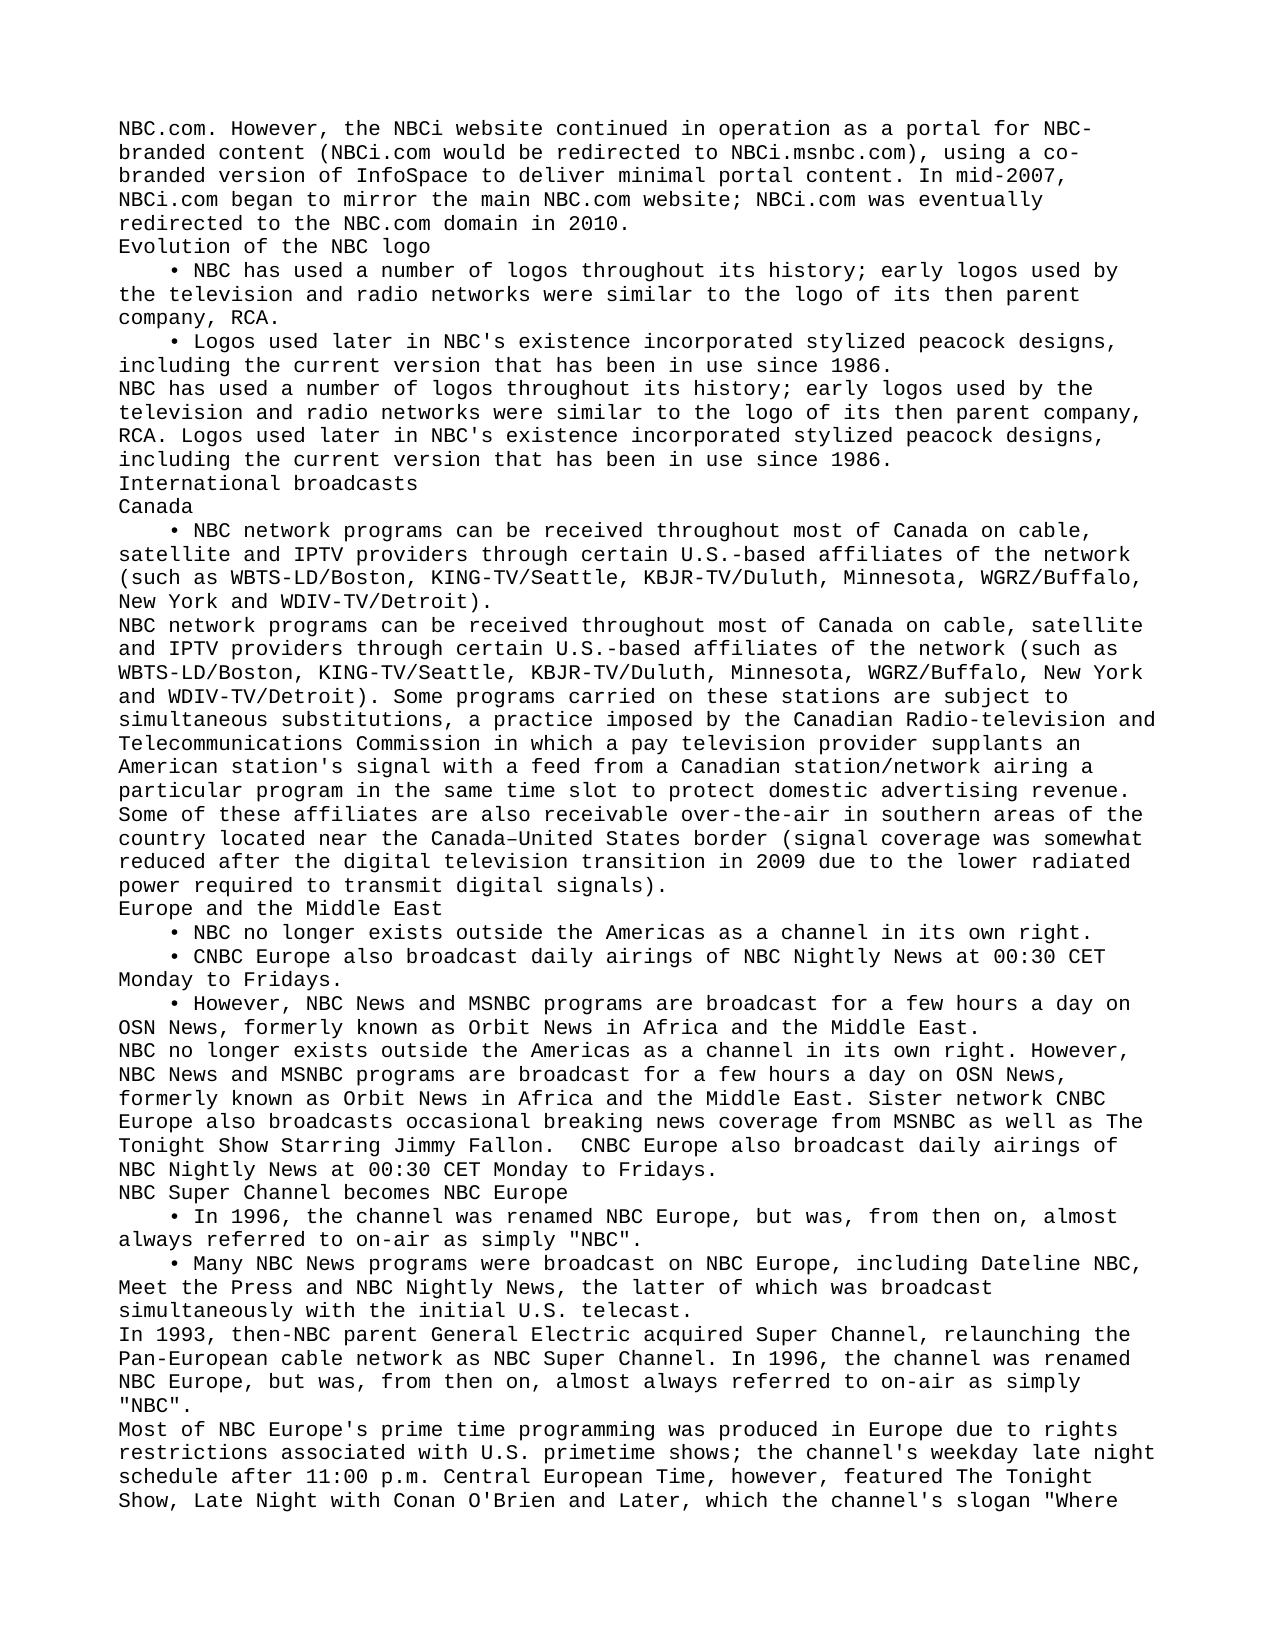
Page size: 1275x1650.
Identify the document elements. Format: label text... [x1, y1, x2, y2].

text In 1993, then-NBC parent General Electric acquired Super Channel, relaunching the Pan-European cable network as NBC Super Channel. In 1996, the channel was renamed NBC Europe, but was, from then on, almost always referred to on-air as simply "NBC". [118, 1324, 1157, 1419]
text • In 1996, the channel was renamed NBC Europe, but was, from then on, almost always referred to on-air as simply "NBC". [118, 1206, 1157, 1253]
text • NBC no longer exists outside the Americas as a channel in its own right. [118, 922, 1157, 946]
text • Many NBC News programs were broadcast on NBC Europe, including Dateline NBC, Meet the Press and NBC Nightly News, the latter of which was broadcast simultaneously with the initial U.S. telecast. [118, 1253, 1157, 1324]
text • NBC network programs can be received throughout most of Canada on cable, satellite and IPTV providers through certain U.S.-based affiliates of the network (such as WBTS-LD/Boston, KING-TV/Seattle, KBJR-TV/Duluth, Minnesota, WGRZ/Buffalo, New York and WDIV-TV/Detroit). [118, 520, 1157, 615]
text • However, NBC News and MSNBC programs are broadcast for a few hours a day on OSN News, formerly known as Orbit News in Africa and the Middle East. [118, 993, 1157, 1040]
text Canada [118, 496, 1157, 520]
text • NBC has used a number of logos throughout its history; early logos used by the television and radio networks were similar to the logo of its then parent company, RCA. [118, 260, 1157, 331]
text Evolution of the NBC logo [118, 236, 1157, 260]
text NBC network programs can be received throughout most of Canada on cable, satellite and IPTV providers through certain U.S.-based affiliates of the network (such as WBTS-LD/Boston, KING-TV/Seattle, KBJR-TV/Duluth, Minnesota, WGRZ/Buffalo, New York and WDIV-TV/Detroit). Some programs carried on these stations are subject to simultaneous substitutions, a practice imposed by the Canadian Radio-television and Telecommunications Commission in which a pay television provider supplants an American station's signal with a feed from a Canadian station/network airing a particular program in the same time slot to protect domestic advertising revenue. Some of these affiliates are also receivable over-the-air in southern areas of the country located near the Canada–United States border (signal coverage was somewhat reduced after the digital television transition in 2009 due to the lower radiated power required to transmit digital signals). [118, 615, 1157, 898]
text • Logos used later in NBC's existence incorporated stylized peacock designs, including the current version that has been in use since 1986. [118, 331, 1157, 378]
text Europe and the Middle East [118, 898, 1157, 922]
text NBC.com. However, the NBCi website continued in operation as a portal for NBC-branded content (NBCi.com would be redirected to NBCi.msnbc.com), using a co-branded version of InfoSpace to deliver minimal portal content. In mid-2007, NBCi.com began to mirror the main NBC.com website; NBCi.com was eventually redirected to the NBC.com domain in 2010. [118, 118, 1157, 236]
text International broadcasts [118, 473, 1157, 496]
text Most of NBC Europe's prime time programming was produced in Europe due to rights restrictions associated with U.S. primetime shows; the channel's weekday late night schedule after 11:00 p.m. Central European Time, however, featured The Tonight Show, Late Night with Conan O'Brien and Later, which the channel's slogan "Where [118, 1419, 1157, 1513]
text • CNBC Europe also broadcast daily airings of NBC Nightly News at 00:30 CET Monday to Fridays. [118, 946, 1157, 993]
text NBC no longer exists outside the Americas as a channel in its own right. However, NBC News and MSNBC programs are broadcast for a few hours a day on OSN News, formerly known as Orbit News in Africa and the Middle East. Sister network CNBC Europe also broadcasts occasional breaking news coverage from MSNBC as well as The Tonight Show Starring Jimmy Fallon. CNBC Europe also broadcast daily airings of NBC Nightly News at 00:30 CET Monday to Fridays. [118, 1040, 1157, 1182]
text NBC has used a number of logos throughout its history; early logos used by the television and radio networks were similar to the logo of its then parent company, RCA. Logos used later in NBC's existence incorporated stylized peacock designs, including the current version that has been in use since 1986. [118, 378, 1157, 473]
text NBC Super Channel becomes NBC Europe [118, 1182, 1157, 1206]
